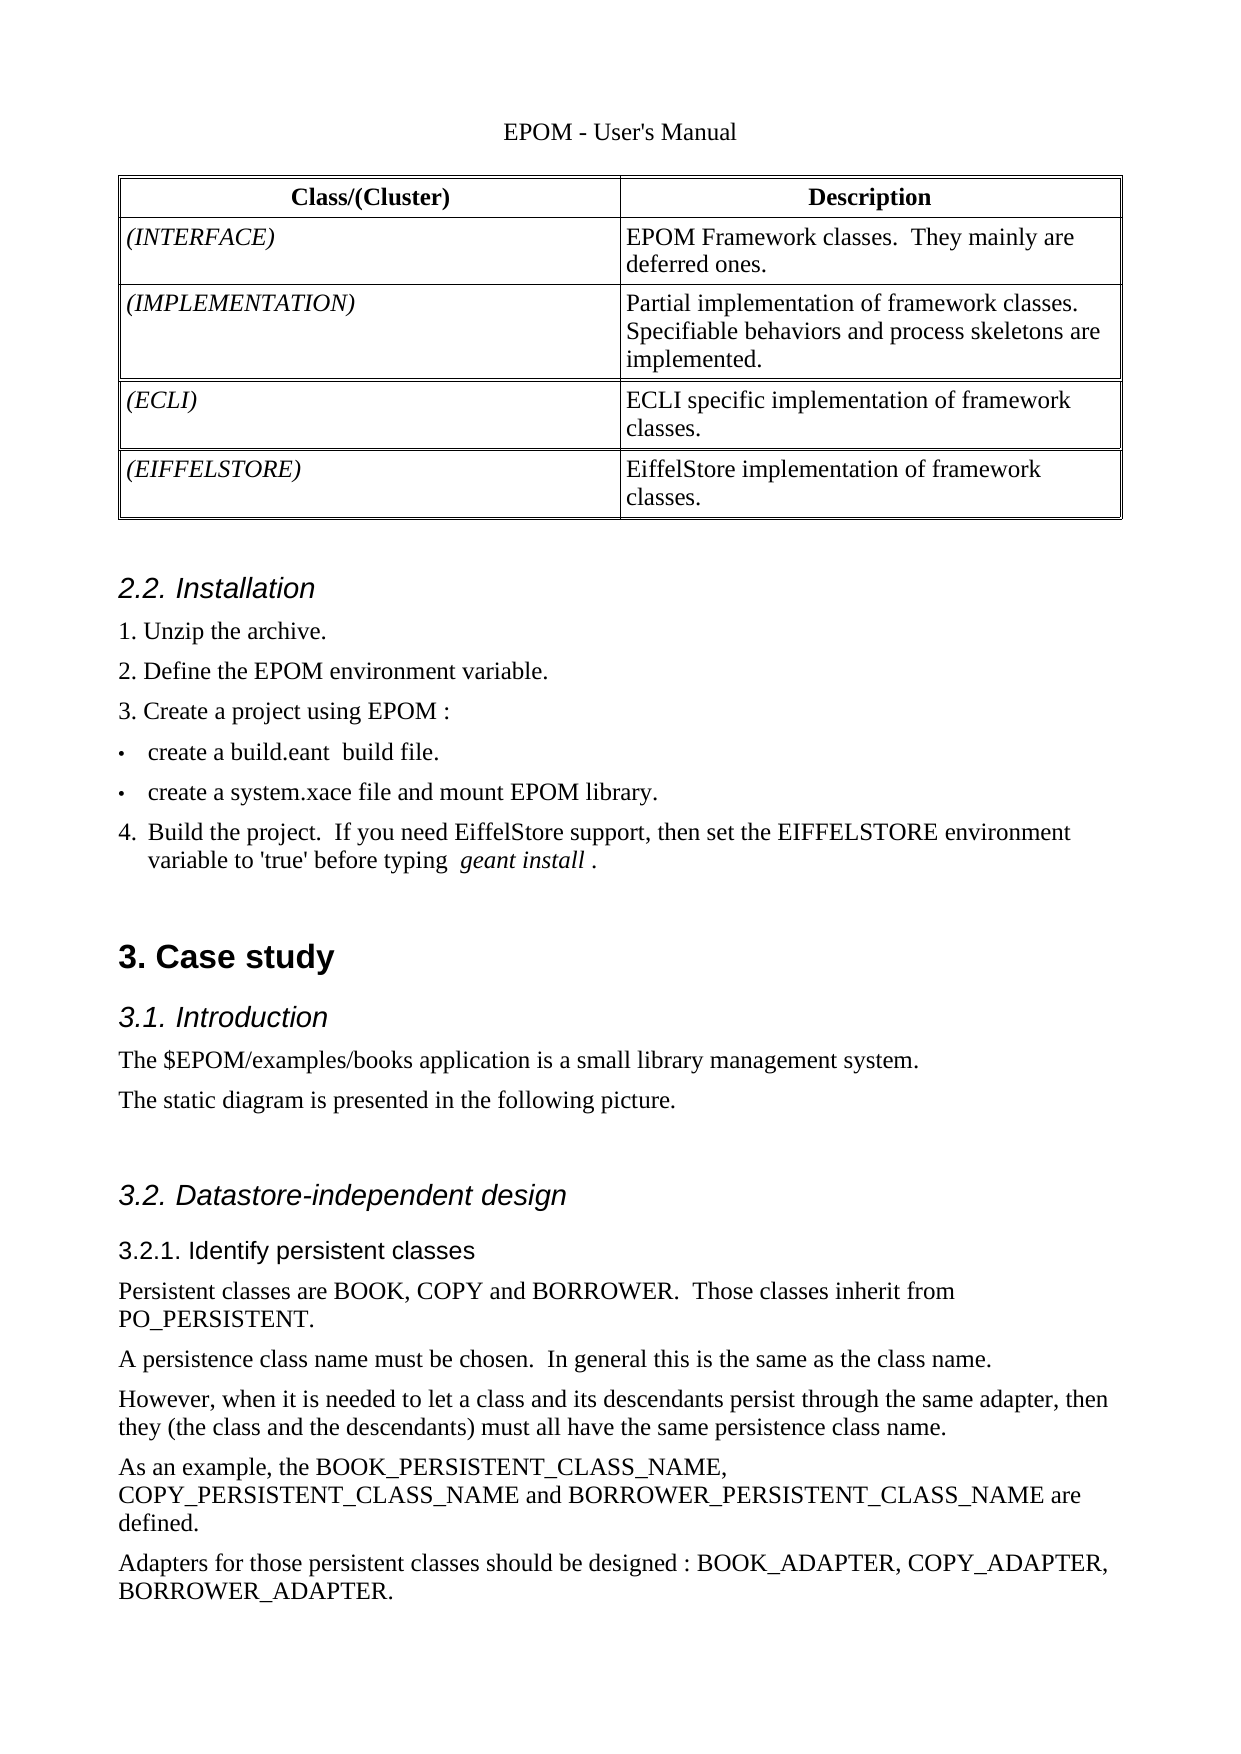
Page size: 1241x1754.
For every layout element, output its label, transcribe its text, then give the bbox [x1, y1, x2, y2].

list create a system.xace file and mount EPOM library. [118, 778, 1122, 806]
table_cell (INTERFACE) [121, 218, 620, 284]
table_header Class/(Cluster) [121, 179, 620, 217]
table_cell (ECLI) [121, 382, 620, 448]
subtitle Introduction [118, 1001, 1122, 1034]
subtitle Identify persistent classes [118, 1237, 1122, 1265]
text The $EPOM/examples/books application is a small library management system. [118, 1046, 1122, 1074]
text Adapters for those persistent classes should be designed : BOOK_ADAPTER, COPY_ADAPTER, BORROWER_ADAPTER. [118, 1549, 1122, 1604]
list Build the project. If you need EiffelStore support, then set the EIFFELSTORE environment variable to 'true' before typing geant install . [118, 818, 1122, 873]
table_cell EiffelStore implementation of framework classes. [621, 451, 1122, 519]
subtitle Installation [118, 572, 1122, 604]
text 1. Unzip the archive. [118, 617, 1122, 645]
table_cell (IMPLEMENTATION) [121, 285, 620, 378]
table_cell Partial implementation of framework classes. Specifiable behaviors and process skeletons are implemented. [621, 285, 1120, 378]
text Persistent classes are BOOK, COPY and BORROWER. Those classes inherit from PO_PERSISTENT. [118, 1277, 1122, 1333]
text As an example, the BOOK_PERSISTENT_CLASS_NAME, COPY_PERSISTENT_CLASS_NAME and BORROWER_PERSISTENT_CLASS_NAME are defined. [118, 1453, 1122, 1537]
table_cell ECLI specific implementation of framework classes. [621, 382, 1122, 450]
table_cell (EIFFELSTORE) [121, 451, 620, 517]
table_header Description [621, 179, 1120, 217]
text 2. Define the EPOM environment variable. [118, 657, 1122, 685]
text 3. Create a project using EPOM : [118, 697, 1122, 725]
table_cell EPOM Framework classes. They mainly are deferred ones. [621, 218, 1120, 284]
text A persistence class name must be chosen. In general this is the same as the class name. [118, 1345, 1122, 1373]
subtitle Datastore-independent design [118, 1179, 1122, 1212]
list create a build.eant build file. [118, 738, 1122, 765]
subtitle Case study [118, 939, 1122, 976]
text However, when it is needed to let a class and its descendants persist through the same adapter, then they (the class and the descendants) must all have the same persistence class name. [118, 1386, 1122, 1441]
text The static diagram is presented in the following picture. [118, 1086, 1122, 1114]
